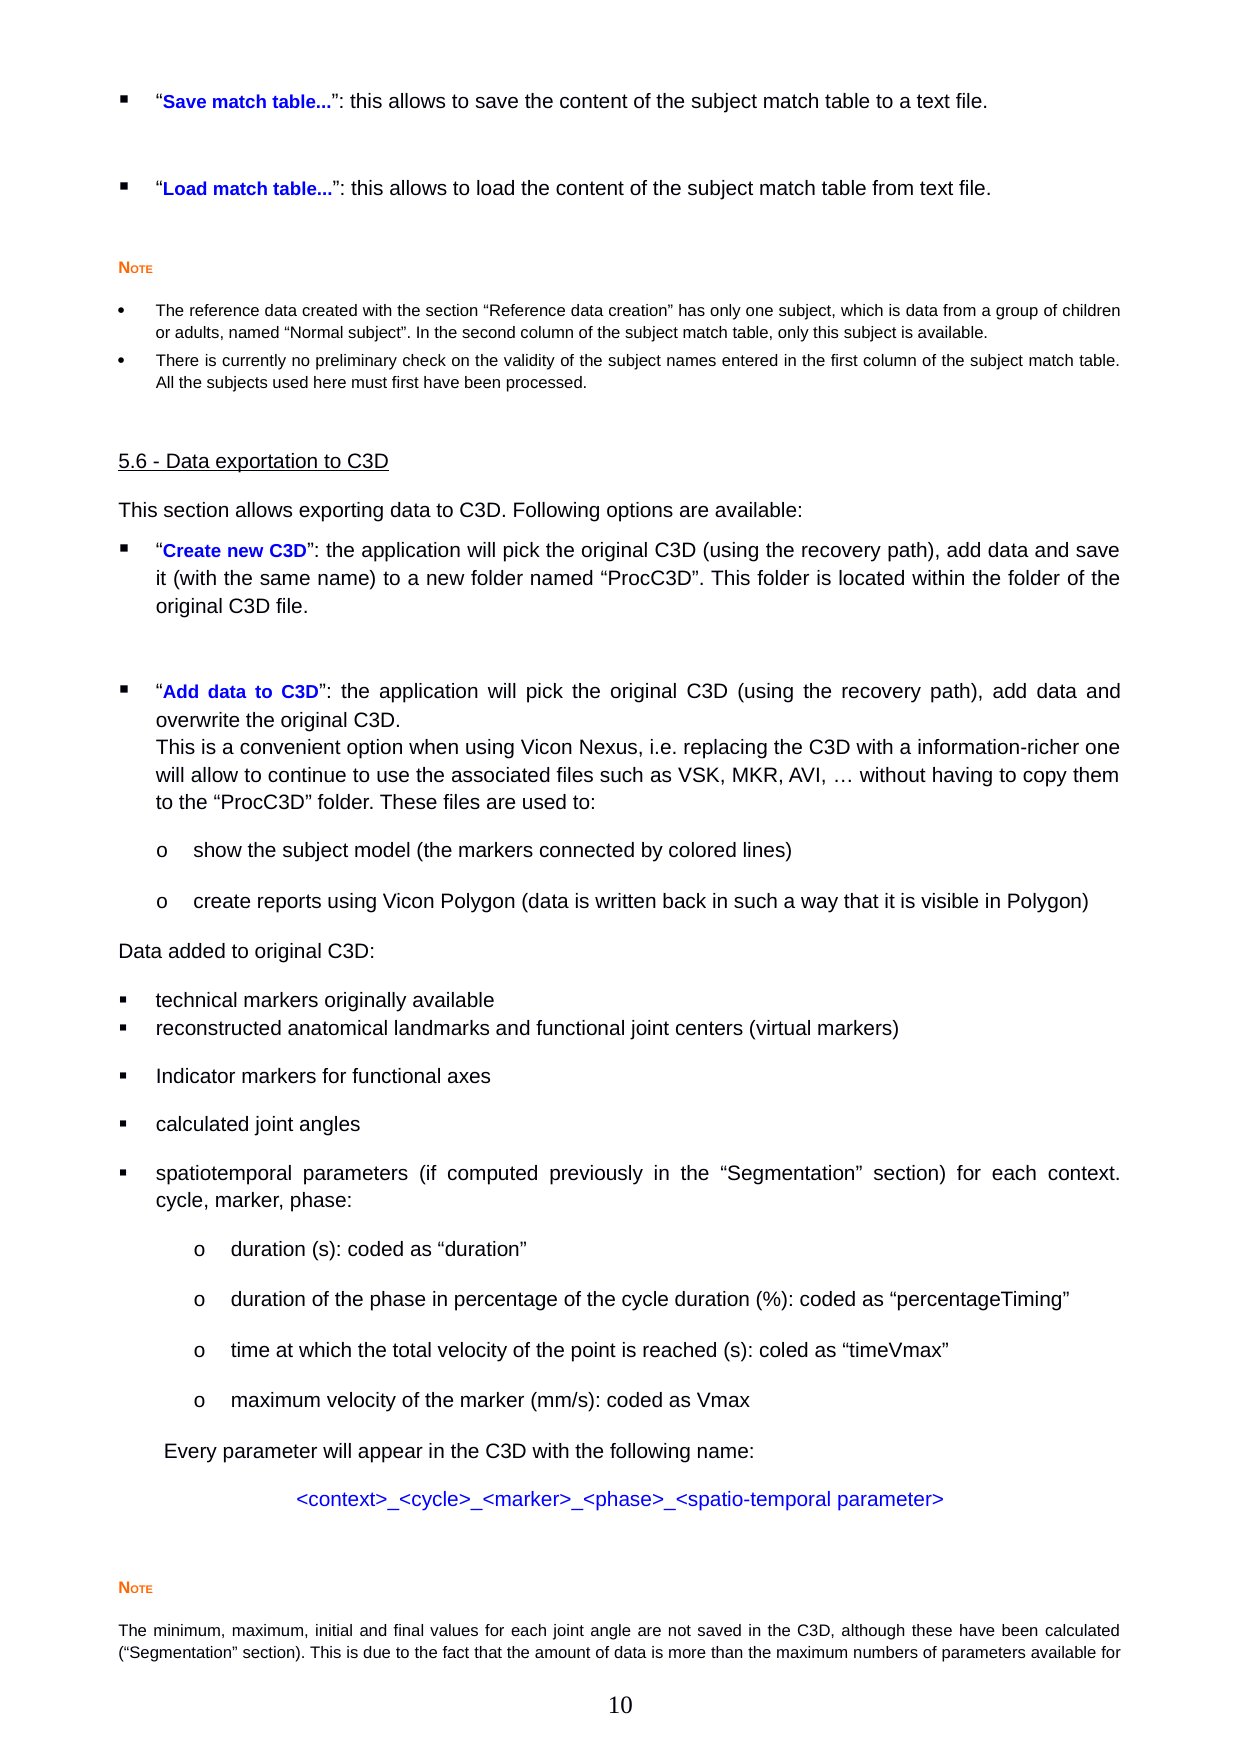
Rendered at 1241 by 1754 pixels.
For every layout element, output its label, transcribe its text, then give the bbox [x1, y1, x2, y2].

list “Load match table...”: this allows to load the content of the subject match table from text file. [118, 175, 1122, 200]
list create reports using Vicon Polygon (data is written back in such a way that it is visible in Polygon) [156, 889, 1122, 915]
text This section allows exporting data to C3D. Following options are available: [118, 497, 1122, 521]
list reconstructed anatomical landmarks and functional joint centers (virtual markers) [118, 1015, 1122, 1039]
text Data added to original C3D: [118, 939, 1122, 963]
list Indicator markers for functional axes [118, 1064, 1122, 1088]
list technical markers originally available [118, 988, 1122, 1012]
text This is a convenient option when using Vicon Nexus, i.e. replacing the C3D with a information-richer one will allow to continue to use the associated files such as VSK, MKR, AVI, … without having to copy them to the “ProcC3D” folder. These files are used to: [156, 735, 1122, 814]
list show the subject model (the markers connected by colored lines) [156, 838, 1122, 864]
list Every parameter will appear in the C3D with the following name: [92, 1439, 1122, 1463]
text Note [118, 258, 1122, 277]
list duration of the phase in percentage of the cycle duration (%): coded as “percentageTiming” [193, 1287, 1122, 1313]
text <context>_<cycle>_<marker>_<phase>_<spatio-temporal parameter> [118, 1487, 1122, 1511]
list maximum velocity of the marker (mm/s): coded as Vmax [193, 1388, 1122, 1414]
text 5.6 - Data exportation to C3D [118, 449, 1122, 473]
list time at which the total velocity of the point is reached (s): coled as “timeVmax” [193, 1338, 1122, 1363]
list spatiotemporal parameters (if computed previously in the “Segmentation” section) for each context. cycle, marker, phase: [118, 1161, 1122, 1212]
text Note [118, 1578, 1122, 1597]
list The reference data created with the section “Reference data creation” has only one subject, which is data from a group of children or adults, named “Normal subject”. In the second column of the subject match table, only this subject is available. [118, 301, 1122, 342]
list “Create new C3D”: the application will pick the original C3D (using the recovery path), add data and save it (with the same name) to a new folder named “ProcC3D”. This folder is located within the folder of the original C3D file. [118, 537, 1122, 617]
list calculated joint angles [118, 1112, 1122, 1136]
text The minimum, maximum, initial and final values for each joint angle are not saved in the C3D, although these have been calculated (“Segmentation” section). This is due to the fact that the amount of data is more than the maximum numbers of parameters available for [118, 1621, 1122, 1662]
list “Add data to C3D”: the application will pick the original C3D (using the recovery path), add data and overwrite the original C3D. [118, 679, 1122, 731]
list “Save match table...”: this allows to save the content of the subject match table to a text file. [118, 89, 1122, 114]
list duration (s): coded as “duration” [193, 1237, 1122, 1262]
list There is currently no preliminary check on the validity of the subject names entered in the first column of the subject match table. All the subjects used here must first have been processed. [118, 351, 1122, 392]
